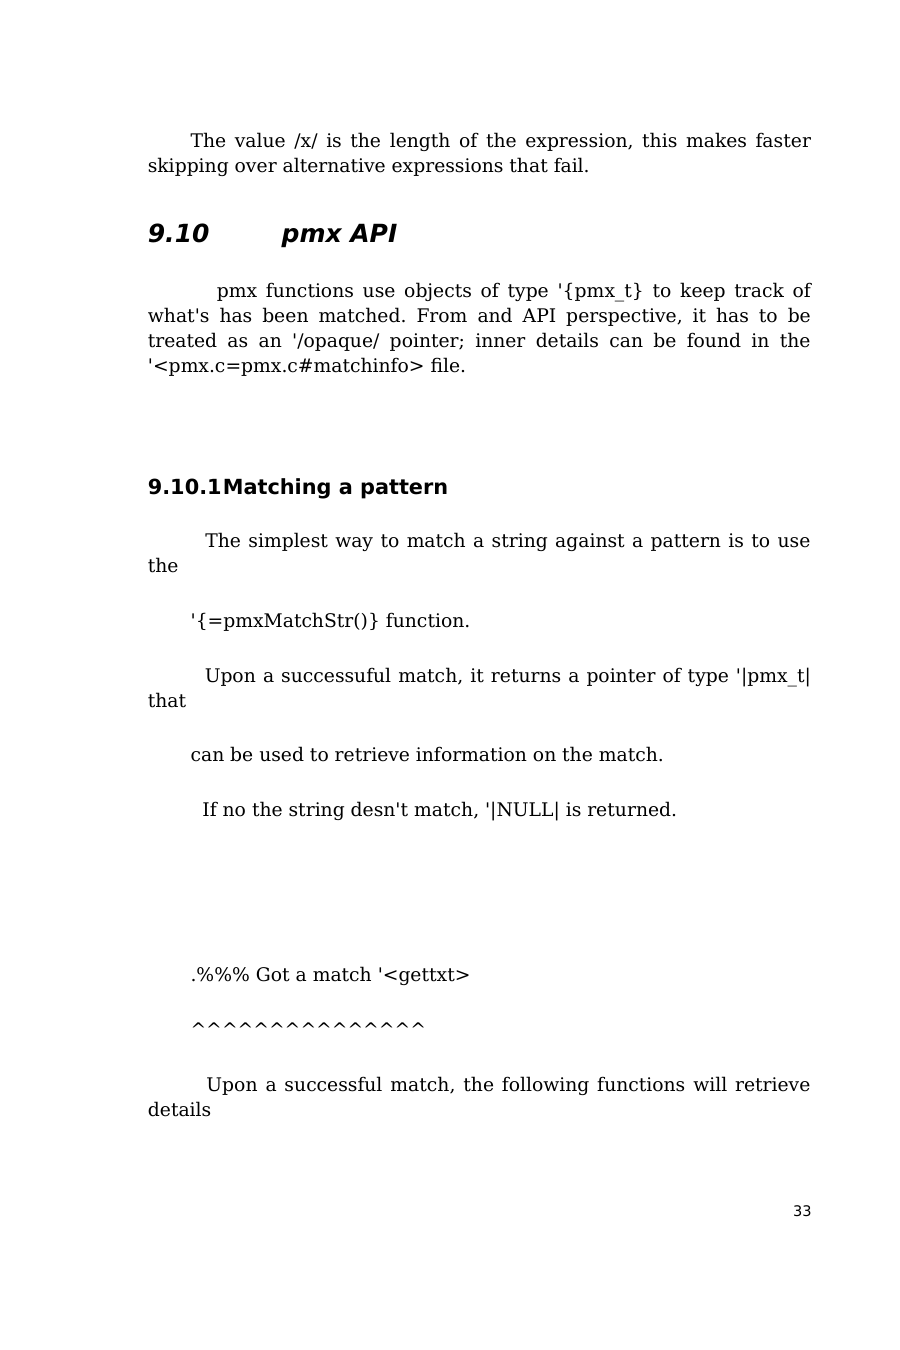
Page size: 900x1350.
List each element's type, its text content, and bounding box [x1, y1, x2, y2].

subtitle pmx API [148, 220, 811, 249]
text ^^^^^^^^^^^^^^^ [148, 1019, 811, 1041]
subtitle Matching a pattern [148, 475, 811, 499]
text pmx functions use objects of type '{pmx_t} to keep track of what's has been matched. From and API perspective, it has to be treated as an '/opaque/ pointer; inner details can be found in the '<pmx.c=pmx.c#matchinfo> file. [148, 280, 811, 377]
text can be used to retrieve information on the match. [148, 744, 811, 766]
text Upon a successful match, the following functions will retrieve details [148, 1074, 811, 1121]
text .%%% Got a match '<gettxt> [148, 964, 811, 986]
text The value /x/ is the length of the expression, this makes faster skipping over alternative expressions that fail. [148, 130, 811, 177]
text If no the string desn't match, '|NULL| is returned. [148, 799, 811, 821]
text Upon a successuful match, it returns a pointer of type '|pmx_t| that [148, 665, 811, 711]
text '{=pmxMatchStr()} function. [148, 610, 811, 632]
text The simplest way to match a string against a pattern is to use the [148, 530, 811, 577]
